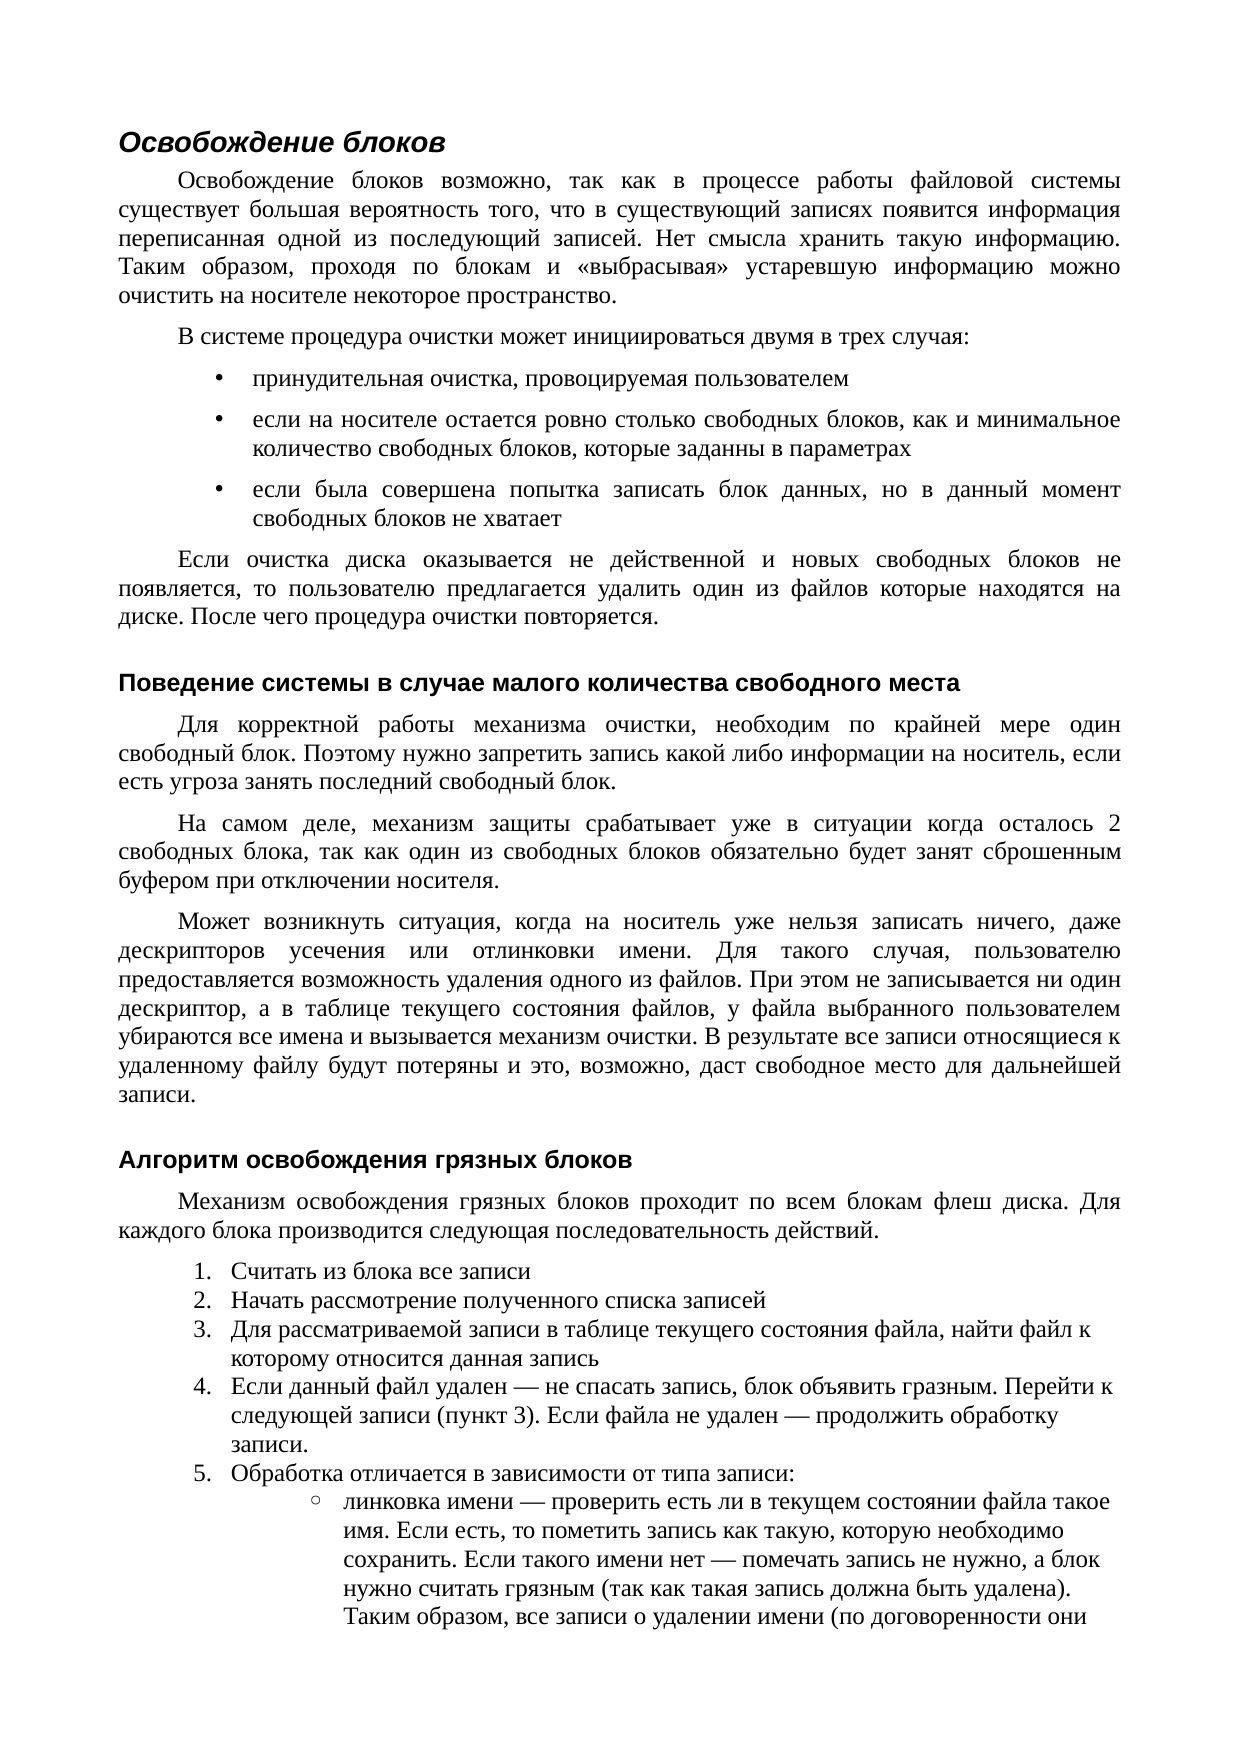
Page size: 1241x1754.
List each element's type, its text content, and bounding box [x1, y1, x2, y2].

text Освобождение блоков возможно, так как в процессе работы файловой системы существует большая вероятность того, что в существующий записях появится информация переписанная одной из последующий записей. Нет смысла хранить такую информацию. Таким образом, проходя по блокам и «выбрасывая» устаревшую информацию можно очистить на носителе некоторое пространство. [118, 165, 1122, 309]
list Обработка отличается в зависимости от типа записи: [193, 1458, 1122, 1486]
text В системе процедура очистки может инициироваться двумя в трех случая: [118, 321, 1122, 350]
subtitle Освобождение блоков [118, 125, 1122, 159]
list Для рассматриваемой записи в таблице текущего состояния файла, найти файл к которому относится данная запись [193, 1314, 1122, 1371]
text Если очистка диска оказывается не действенной и новых свободных блоков не появляется, то пользователю предлагается удалить один из файлов которые находятся на диске. После чего процедура очистки повторяется. [118, 544, 1122, 630]
list если была совершена попытка записать блок данных, но в данный момент свободных блоков не хватает [215, 474, 1122, 531]
text Механизм освобождения грязных блоков проходит по всем блокам флеш диска. Для каждого блока производится следующая последовательность действий. [118, 1186, 1122, 1244]
list Считать из блока все записи [193, 1256, 1122, 1285]
list если на носителе остается ровно столько свободных блоков, как и минимальное количество свободных блоков, которые заданны в параметрах [215, 404, 1122, 461]
list принудительная очистка, провоцируемая пользователем [215, 363, 1122, 391]
list линковка имени — проверить есть ли в текущем состоянии файла такое имя. Если есть, то пометить запись как такую, которую необходимо сохранить. Если такого имени нет — помечать запись не нужно, а блок нужно считать грязным (так как такая запись должна быть удалена). Таким образом, все записи о удалении имени (по договоренности они [306, 1486, 1122, 1630]
subtitle Поведение системы в случае малого количества свободного места [118, 668, 1122, 696]
subtitle Алгоритм освобождения грязных блоков [118, 1145, 1122, 1174]
text На самом деле, механизм защиты срабатывает уже в ситуации когда осталось 2 свободных блока, так как один из свободных блоков обязательно будет занят сброшенным буфером при отключении носителя. [118, 808, 1122, 894]
list Начать рассмотрение полученного списка записей [193, 1285, 1122, 1314]
list Если данный файл удален — не спасать запись, блок объявить гразным. Перейти к следующей записи (пункт 3). Если файла не удален — продолжить обработку записи. [193, 1371, 1122, 1458]
text Может возникнуть ситуация, когда на носитель уже нельзя записать ничего, даже дескрипторов усечения или отлинковки имени. Для такого случая, пользователю предоставляется возможность удаления одного из файлов. При этом не записывается ни один дескриптор, а в таблице текущего состояния файлов, у файла выбранного пользователем убираются все имена и вызывается механизм очистки. В результате все записи относящиеся к удаленному файлу будут потеряны и это, возможно, даст свободное место для дальнейшей записи. [118, 906, 1122, 1108]
text Для корректной работы механизма очистки, необходим по крайней мере один свободный блок. Поэтому нужно запретить запись какой либо информации на носитель, если есть угроза занять последний свободный блок. [118, 709, 1122, 795]
